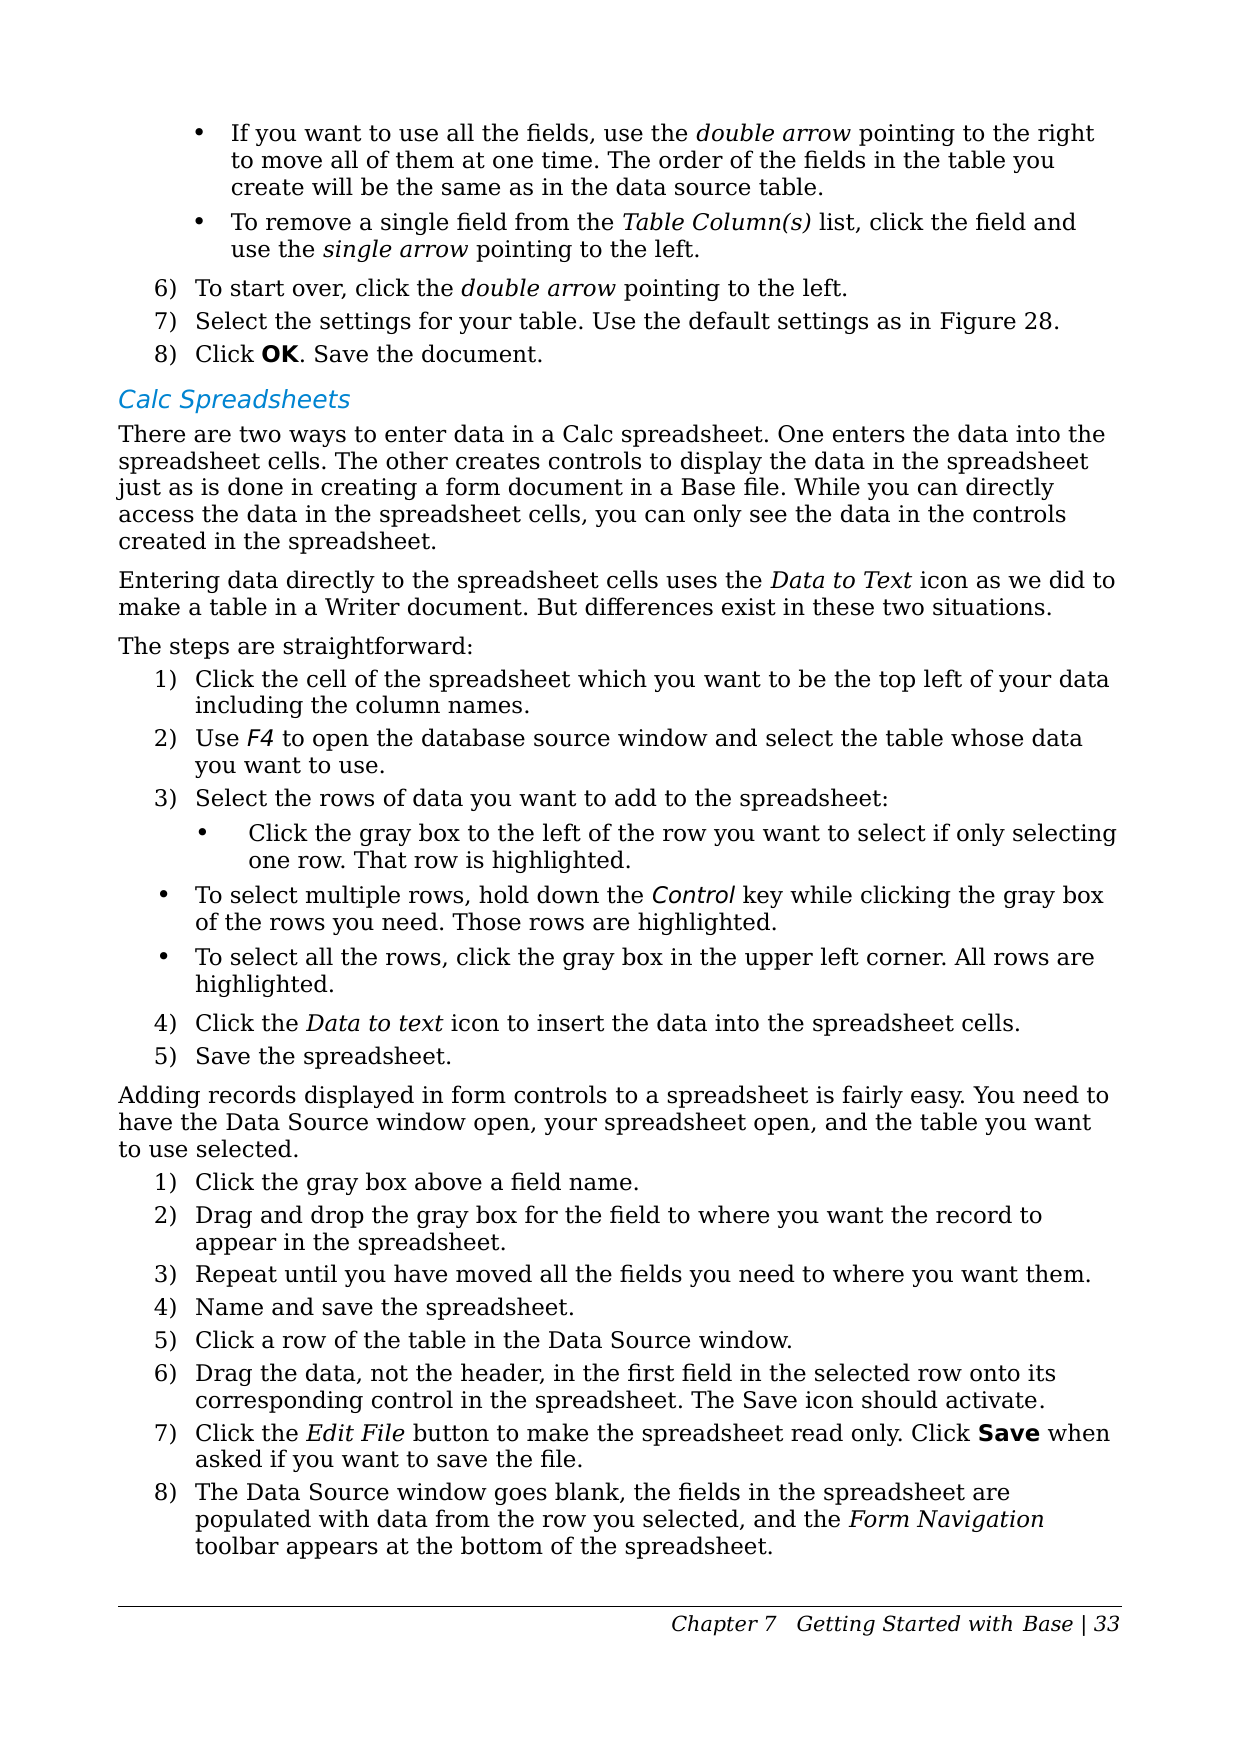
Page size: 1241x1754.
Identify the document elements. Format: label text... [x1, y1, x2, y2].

text There are two ways to enter data in a Calc spreadsheet. One enters the data into the spreadsheet cells. The other creates controls to display the data in the spreadsheet just as is done in creating a form document in a Base file. While you can directly access the data in the spreadsheet cells, you can only see the data in the controls created in the spreadsheet. [118, 421, 1122, 554]
list To select all the rows, click the gray box in the upper left corner. All rows are highlighted. [156, 942, 1122, 998]
list Drag and drop the gray box for the field to where you want the record to appear in the spreadsheet. [177, 1202, 1122, 1255]
list Repeat until you have moved all the fields you need to where you want them. [177, 1262, 1122, 1288]
list Click the Data to text icon to insert the data into the spreadsheet cells. [177, 1011, 1122, 1037]
list Select the settings for your table. Use the default settings as in Figure 28. [177, 308, 1122, 335]
list To select multiple rows, hold down the Control key while clicking the gray box of the rows you need. Those rows are highlighted. [156, 880, 1122, 936]
subtitle Calc Spreadsheets [118, 386, 1122, 415]
list To start over, click the double arrow pointing to the left. [177, 275, 1122, 302]
list To remove a single field from the Table Column(s) list, click the field and use the single arrow pointing to the left. [192, 207, 1122, 263]
list Click OK. Save the document. [177, 341, 1122, 368]
list The Data Source window goes blank, the fields in the spreadsheet are populated with data from the row you selected, and the Form Navigation toolbar appears at the bottom of the spreadsheet. [177, 1479, 1122, 1559]
list If you want to use all the fields, use the double arrow pointing to the right to move all of them at one time. The order of the fields in the table you create will be the same as in the data source table. [192, 118, 1122, 201]
list Save the spreadsheet. [177, 1043, 1122, 1070]
list Use F4 to open the database source window and select the table whose data you want to use. [177, 726, 1122, 779]
list Click the Edit File button to make the spreadsheet read only. Click Save when asked if you want to save the file. [177, 1420, 1122, 1473]
list Click the cell of the spreadsheet which you want to be the top left of your data including the column names. [177, 666, 1122, 719]
list Drag the data, not the header, in the first field in the selected row onto its corresponding control in the spreadsheet. The Save icon should activate. [177, 1360, 1122, 1414]
list Name and save the spreadsheet. [177, 1294, 1122, 1321]
list Click the gray box above a field name. [177, 1169, 1122, 1196]
text Entering data directly to the spreadsheet cells uses the Data to Text icon as we did to make a table in a Writer document. But differences exist in these two situations. [118, 567, 1122, 620]
list The steps are straightforward: [118, 633, 1122, 659]
list Adding records displayed in form controls to a spreadsheet is fairly easy. You need to have the Data Source window open, your spreadsheet open, and the table you want to use selected. [118, 1083, 1122, 1163]
list Click the gray box to the left of the row you want to select if only selecting one row. That row is highlighted. [195, 818, 1122, 874]
list Select the rows of data you want to add to the spreadsheet: [177, 785, 1122, 812]
list Click a row of the table in the Data Source window. [177, 1327, 1122, 1354]
